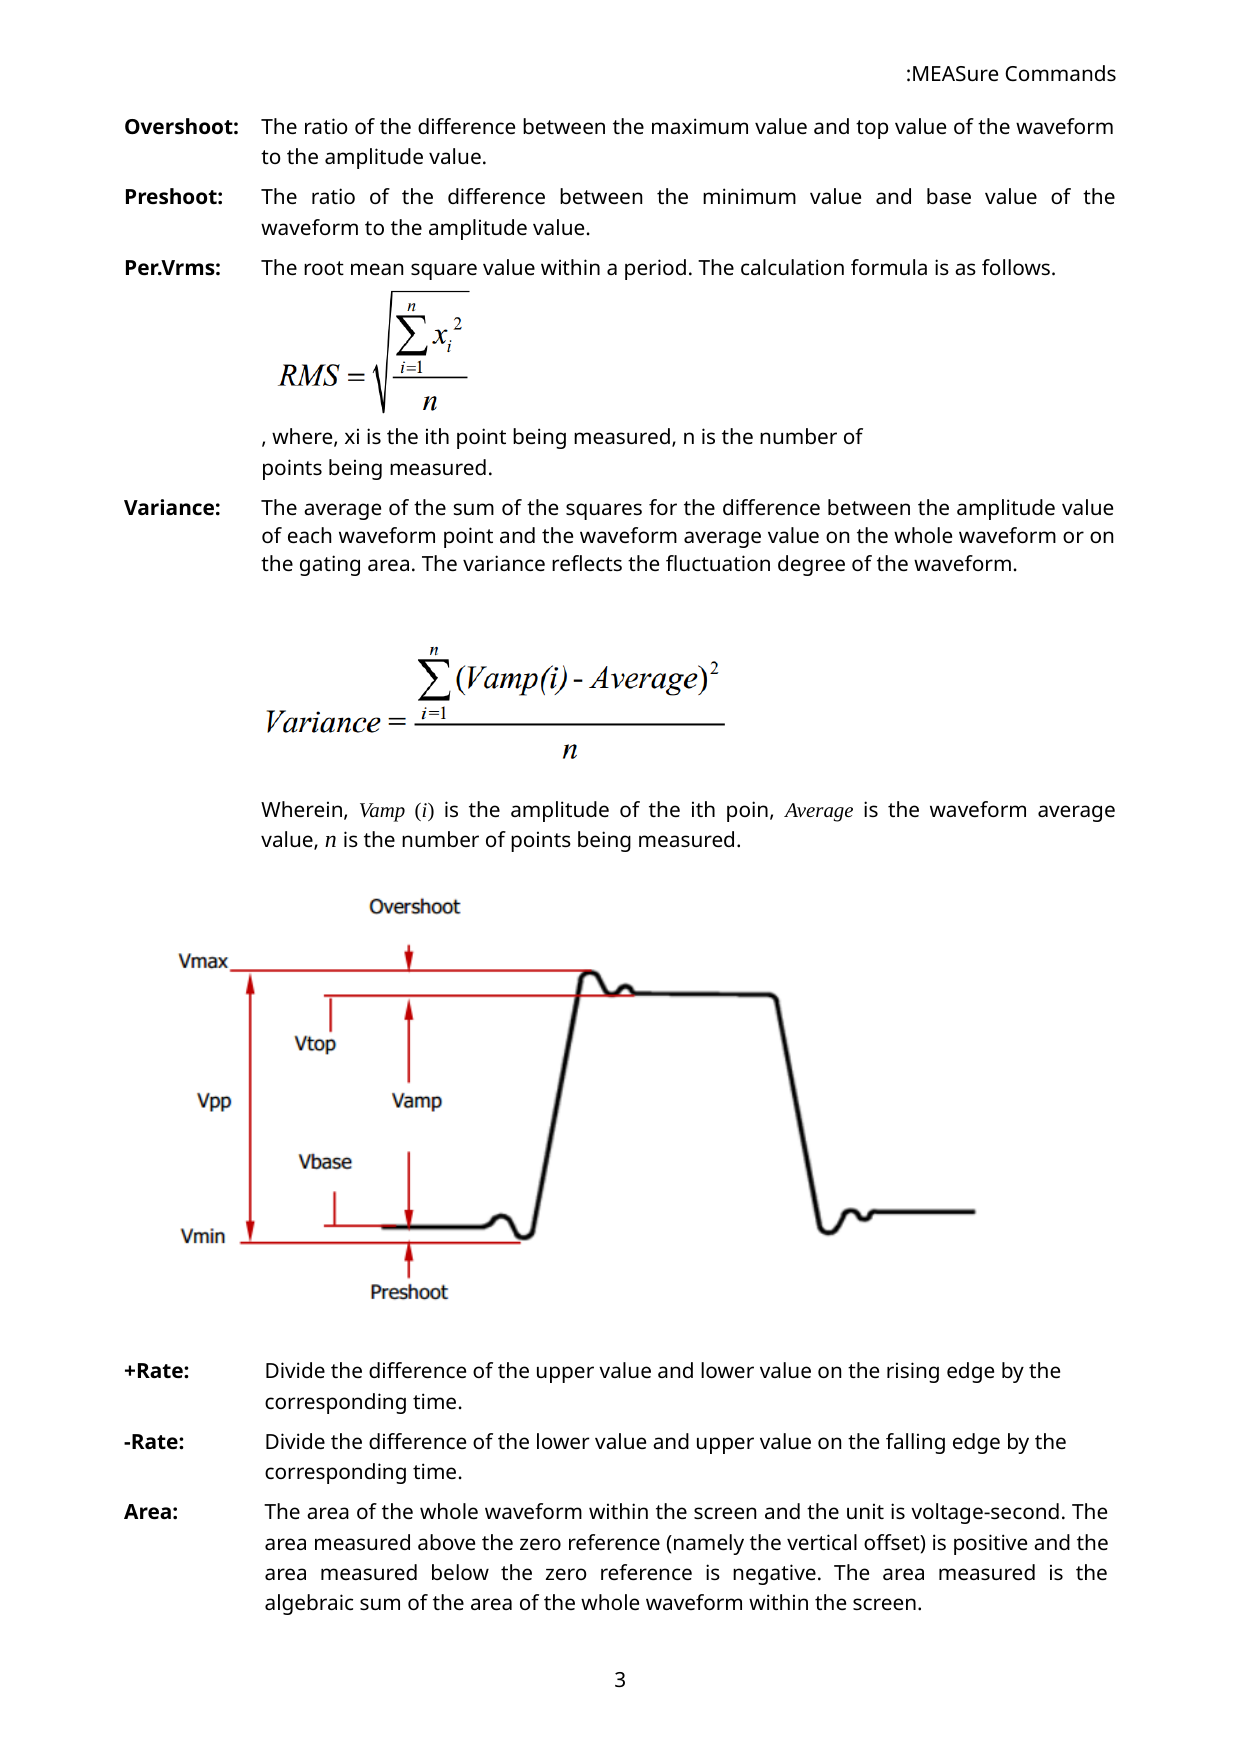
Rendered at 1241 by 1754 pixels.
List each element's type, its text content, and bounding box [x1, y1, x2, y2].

table_cell The ratio of the difference between the maximum value and top value of the waveform to the amplitude value. [256, 106, 1122, 177]
picture [266, 283, 474, 421]
table_cell Overshoot: [118, 106, 256, 177]
table_cell Preshoot: [118, 177, 256, 247]
table_header Divide the difference of the upper value and lower value on the rising edge by the corresponding time. [259, 1351, 1122, 1421]
table_cell -Rate: [118, 1421, 259, 1492]
table_cell The root mean square value within a period. The calculation formula is as follows. , where, xi is the ith point being measured, n is the number of points being measured. [256, 247, 1122, 487]
table_header +Rate: [118, 1351, 259, 1421]
picture [261, 636, 734, 768]
table_cell Per.Vrms: [118, 247, 256, 487]
table_cell Divide the difference of the lower value and upper value on the falling edge by the corresponding time. [259, 1421, 1122, 1492]
picture [118, 888, 1004, 1323]
table_cell Area: [118, 1492, 259, 1623]
table_cell The area of the whole waveform within the screen and the unit is voltage-second. The area measured above the zero reference (namely the vertical offset) is positive and the area measured below the zero reference is negative. The area measured is the algebraic sum of the area of the whole waveform within the screen. [259, 1492, 1122, 1623]
table_cell Variance: [118, 487, 256, 859]
table_cell The ratio of the difference between the minimum value and base value of the waveform to the amplitude value. [256, 177, 1122, 247]
table_cell The average of the sum of the squares for the difference between the amplitude value of each waveform point and the waveform average value on the whole waveform or on the gating area. The variance reflects the fluctuation degree of the waveform. Wherein, Vamp (i) is the amplitude of the ith poin, Average is the waveform average value, n is the number of points being measured. [256, 487, 1122, 859]
